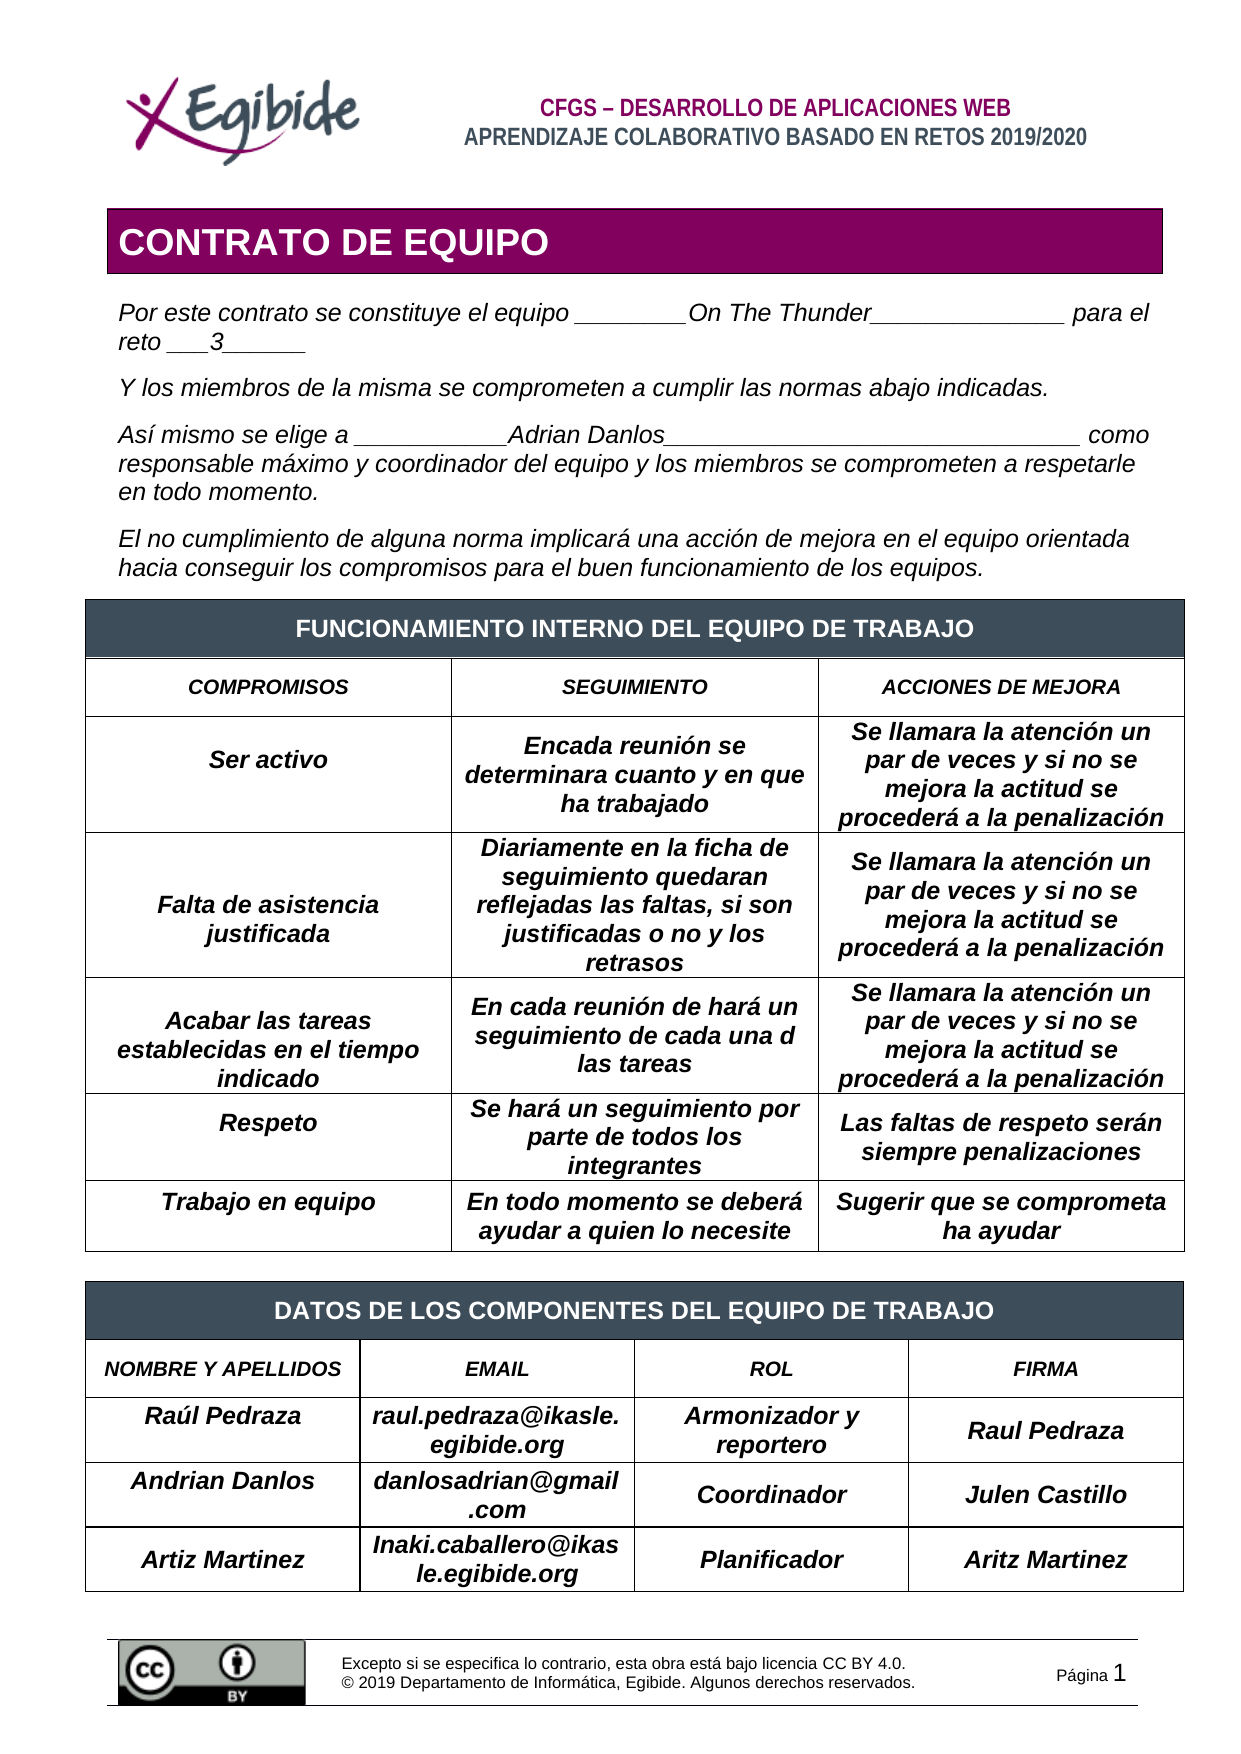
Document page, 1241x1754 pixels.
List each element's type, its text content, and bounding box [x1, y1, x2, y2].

table_cell Julen Castillo [909, 1463, 1183, 1526]
table_cell Diariamente en la ficha de seguimiento quedaran reflejadas las faltas, si son justificadas o no y los retrasos [452, 833, 818, 977]
table_cell Raúl Pedraza [86, 1398, 359, 1462]
table_cell Inaki.caballero@ikasle.egibide.org [361, 1528, 634, 1591]
table_cell Se llamara la atención un par de veces y si no se mejora la actitud se procederá a la penalización [819, 978, 1184, 1093]
picture [118, 1639, 306, 1706]
table_cell Encada reunión se determinara cuanto y en que ha trabajado [452, 717, 818, 832]
picture [126, 77, 360, 166]
table_cell Trabajo en equipo [86, 1181, 451, 1251]
table_cell COMPROMISOS [86, 659, 451, 716]
table_cell ROL [635, 1340, 908, 1397]
table_cell Artiz Martinez [86, 1528, 359, 1591]
table_cell En todo momento se deberá ayudar a quien lo necesite [452, 1181, 818, 1251]
table_cell Acabar las tareas establecidas en el tiempo indicado [86, 978, 451, 1093]
table_cell danlosadrian@gmail.com [361, 1463, 634, 1526]
table_cell Coordinador [635, 1463, 908, 1526]
table_header DATOS DE LOS COMPONENTES DEL EQUIPO DE TRABAJO [86, 1282, 1183, 1339]
table_cell Se llamara la atención un par de veces y si no se mejora la actitud se procederá a la penalización [819, 717, 1184, 832]
table_cell EMAIL [361, 1340, 634, 1397]
table_cell raul.pedraza@ikasle.egibide.org [361, 1398, 634, 1462]
text Así mismo se elige a ___________Adrian Danlos______________________________ como responsable máximo y coordinador del equipo y los miembros se comprometen a respetarle en todo momento. [118, 420, 1152, 506]
table_cell ACCIONES DE MEJORA [819, 659, 1184, 716]
table_header FUNCIONAMIENTO INTERNO DEL EQUIPO DE TRABAJO [86, 600, 1184, 657]
table_cell Las faltas de respeto serán siempre penalizaciones [819, 1094, 1184, 1180]
table_cell NOMBRE Y APELLIDOS [86, 1340, 359, 1397]
table_cell Andrian Danlos [86, 1463, 359, 1526]
table_cell Respeto [86, 1094, 451, 1180]
table_cell FIRMA [909, 1340, 1183, 1397]
table_cell Falta de asistencia justificada [86, 833, 451, 977]
text Y los miembros de la misma se comprometen a cumplir las normas abajo indicadas. [118, 373, 1152, 402]
table_cell Se llamara la atención un par de veces y si no se mejora la actitud se procederá a la penalización [819, 833, 1184, 977]
table_cell Aritz Martinez [909, 1528, 1183, 1591]
text Por este contrato se constituye el equipo ________On The Thunder______________ para el reto ___3______ [118, 298, 1152, 356]
table_cell Se hará un seguimiento por parte de todos los integrantes [452, 1094, 818, 1180]
table_cell En cada reunión de hará un seguimiento de cada una d las tareas [452, 978, 818, 1093]
table_cell Armonizador y reportero [635, 1398, 908, 1462]
table_cell SEGUIMIENTO [452, 659, 818, 716]
table_cell Raul Pedraza [909, 1398, 1183, 1462]
table_cell Planificador [635, 1528, 908, 1591]
table_cell Ser activo [86, 717, 451, 832]
text El no cumplimiento de alguna norma implicará una acción de mejora en el equipo orientada hacia conseguir los compromisos para el buen funcionamiento de los equipos. [118, 524, 1152, 581]
table_cell Sugerir que se comprometa ha ayudar [819, 1181, 1184, 1251]
subtitle CONTRATO DE EQUIPO [108, 210, 1162, 273]
